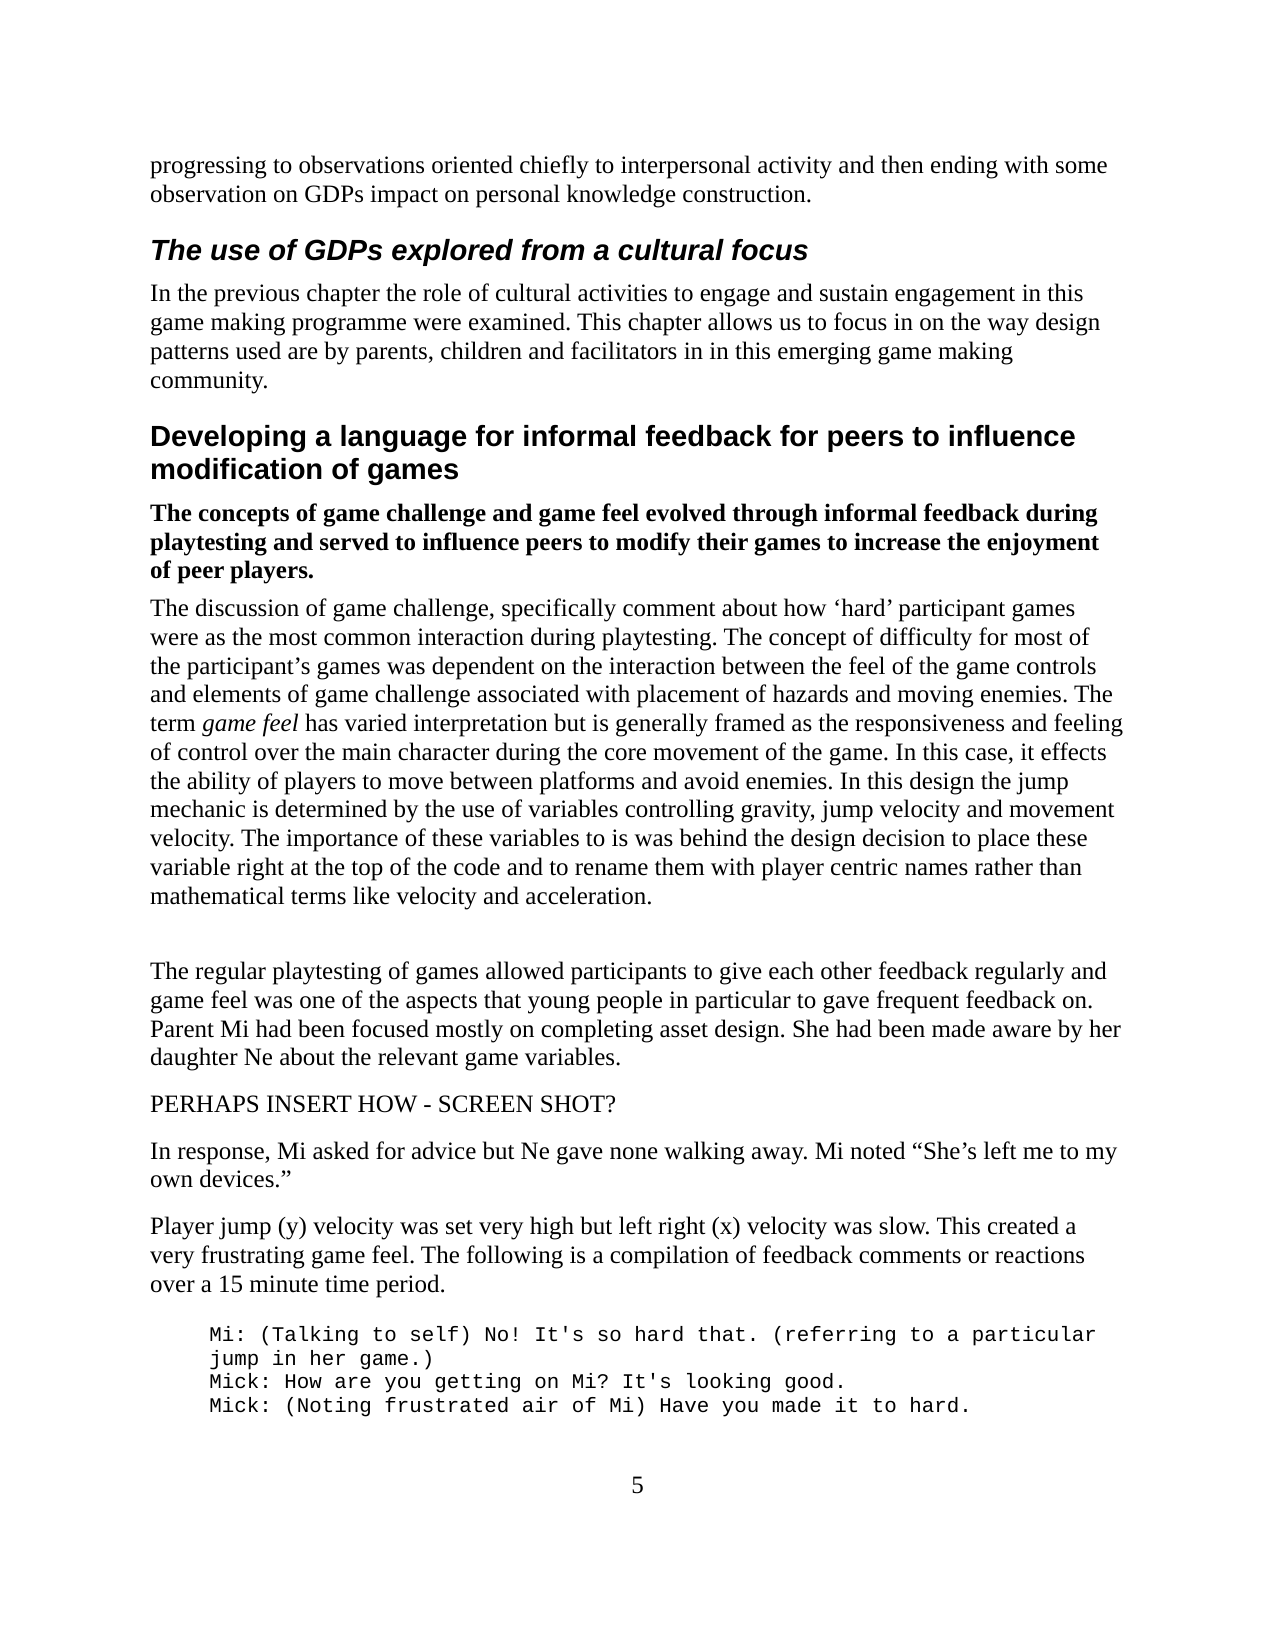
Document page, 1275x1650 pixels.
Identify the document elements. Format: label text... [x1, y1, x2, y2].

text In the previous chapter the role of cultural activities to engage and sustain engagement in this game making programme were examined. This chapter allows us to focus in on the way design patterns used are by parents, children and facilitators in in this emerging game making community. [150, 278, 1125, 393]
text Mi: (Talking to self) No! It's so hard that. (referring to a particular jump in her game.) [209, 1324, 1125, 1371]
text The regular playtesting of games allowed participants to give each other feedback regularly and game feel was one of the aspects that young people in particular to gave frequent feedback on. Parent Mi had been focused mostly on completing asset design. She had been made aware by her daughter Ne about the relevant game variables. [150, 956, 1125, 1071]
text Mick: How are you getting on Mi? It's looking good. [209, 1371, 1125, 1395]
text Mick: (Noting frustrated air of Mi) Have you made it to hard. [209, 1395, 1125, 1419]
subtitle Developing a language for informal feedback for peers to influence modification of games [150, 418, 1125, 486]
text The concepts of game challenge and game feel evolved through informal feedback during playtesting and served to influence peers to modify their games to increase the enjoyment of peer players. [150, 498, 1125, 584]
text The discussion of game challenge, specifically comment about how ‘hard’ participant games were as the most common interaction during playtesting. The concept of difficulty for most of the participant’s games was dependent on the interaction between the feel of the game controls and elements of game challenge associated with placement of hazards and moving enemies. The term game feel has varied interpretation but is generally framed as the responsiveness and feeling of control over the main character during the core movement of the game. In this case, it effects the ability of players to move between platforms and avoid enemies. In this design the jump mechanic is determined by the use of variables controlling gravity, jump velocity and movement velocity. The importance of these variables to is was behind the design decision to place these variable right at the top of the code and to rename them with player centric names rather than mathematical terms like velocity and acceleration. [150, 593, 1125, 938]
subtitle The use of GDPs explored from a cultural focus [150, 232, 1125, 266]
text PERHAPS INSERT HOW - SCREEN SHOT? [150, 1089, 1125, 1118]
text progressing to observations oriented chiefly to interpersonal activity and then ending with some observation on GDPs impact on personal knowledge construction. [150, 150, 1125, 207]
text In response, Mi asked for advice but Ne gave none walking away. Mi noted “She’s left me to my own devices.” [150, 1136, 1125, 1193]
text Player jump (y) velocity was set very high but left right (x) velocity was slow. This created a very frustrating game feel. The following is a compilation of feedback comments or reactions over a 15 minute time period. [150, 1211, 1125, 1297]
